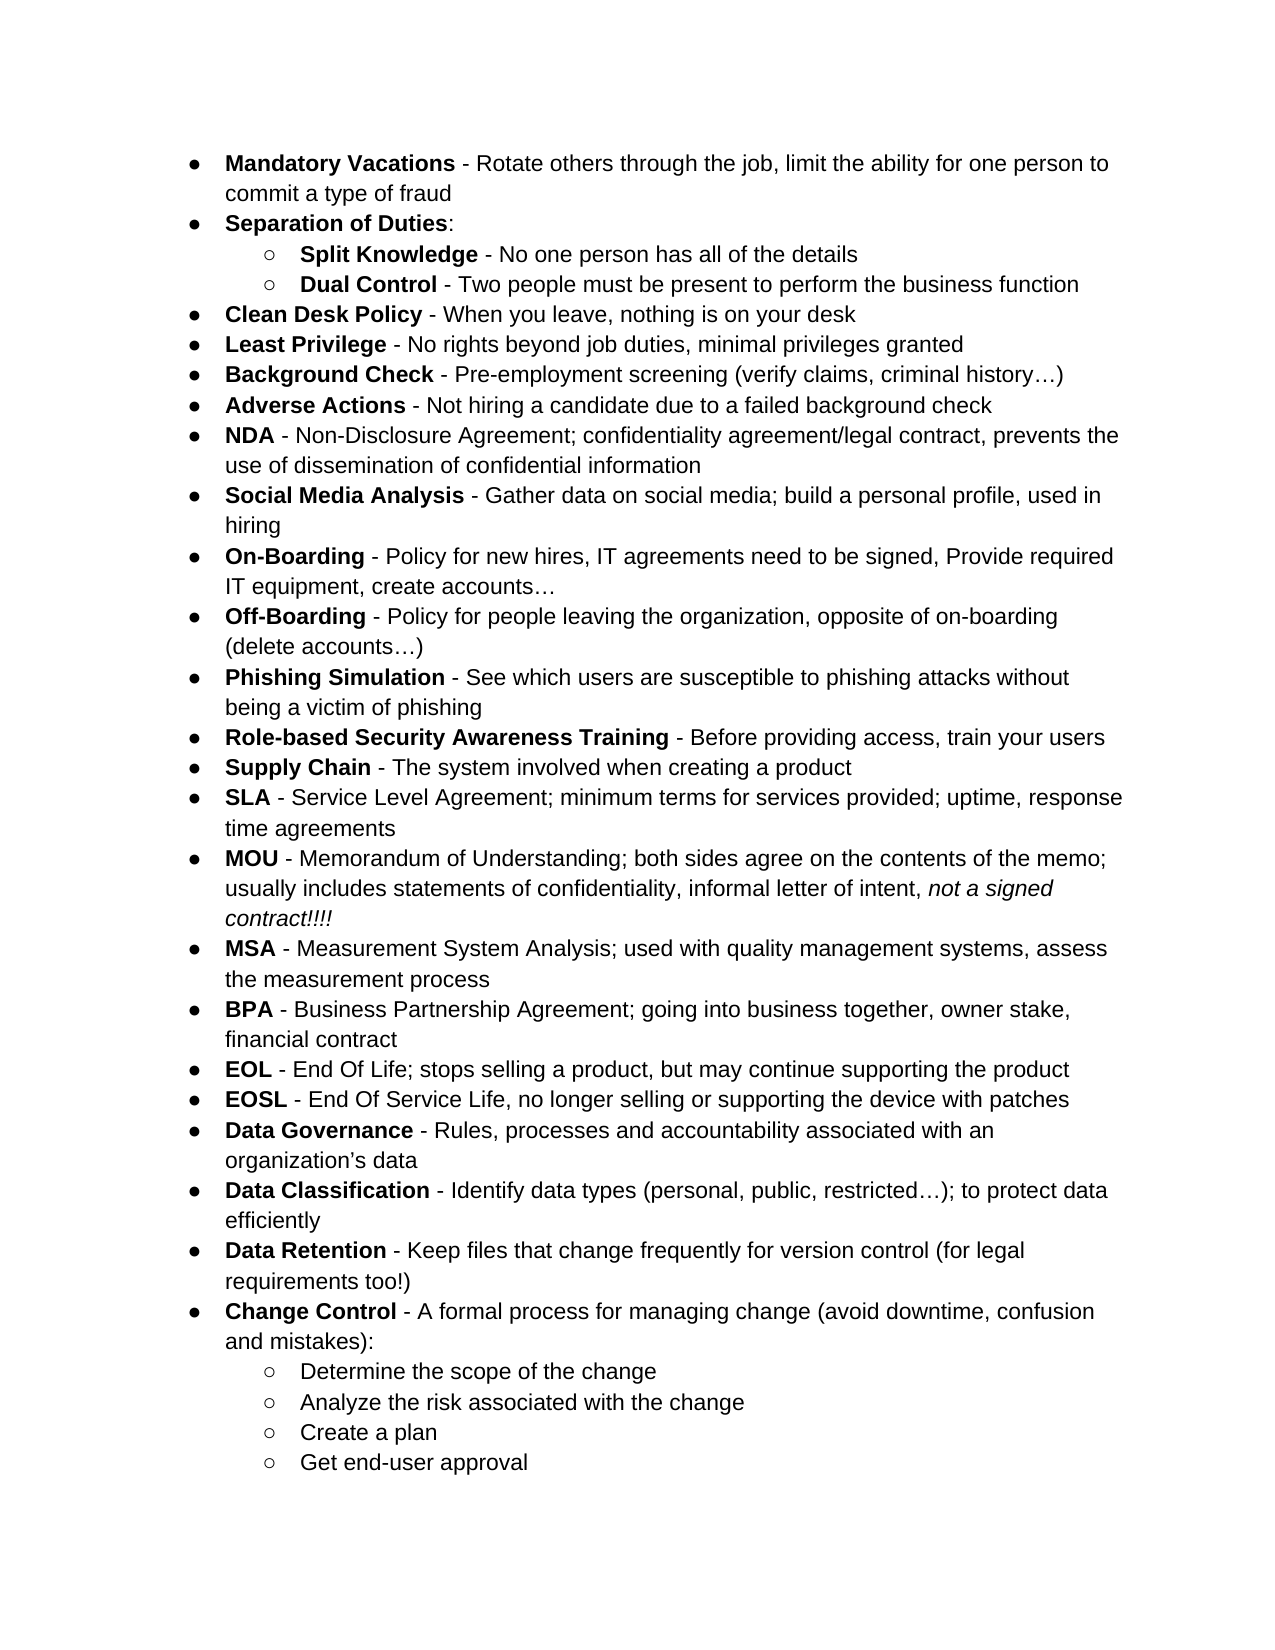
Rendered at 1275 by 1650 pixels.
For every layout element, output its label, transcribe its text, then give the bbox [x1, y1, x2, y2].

list Analyze the risk associated with the change [262, 1388, 1125, 1415]
list Role-based Security Awareness Training - Before providing access, train your users [187, 724, 1125, 750]
list Determine the scope of the change [262, 1358, 1125, 1385]
list MOU - Memorandum of Understanding; both sides agree on the contents of the memo; usually includes statements of confidentiality, informal letter of intent, not a signed contract!!!! [187, 845, 1125, 932]
list NDA - Non-Disclosure Agreement; confidentiality agreement/legal contract, prevents the use of dissemination of confidential information [187, 422, 1125, 478]
list Clean Desk Policy - When you leave, nothing is on your desk [187, 301, 1125, 327]
list Separation of Duties: [187, 210, 1125, 237]
list Data Governance - Rules, processes and accountability associated with an organization’s data [187, 1117, 1125, 1173]
list SLA - Service Level Agreement; minimum terms for services provided; uptime, response time agreements [187, 784, 1125, 841]
list BPA - Business Partnership Agreement; going into business together, owner stake, financial contract [187, 996, 1125, 1052]
list Create a plan [262, 1419, 1125, 1445]
list EOSL - End Of Service Life, no longer selling or supporting the device with patches [187, 1086, 1125, 1113]
list Get end-user approval [262, 1449, 1125, 1475]
list Data Classification - Identify data types (personal, public, restricted…); to protect data efficiently [187, 1177, 1125, 1234]
list Split Knowledge - No one person has all of the details [262, 241, 1125, 267]
list Supply Chain - The system involved when creating a product [187, 754, 1125, 781]
list Social Media Analysis - Gather data on social media; build a personal profile, used in hiring [187, 482, 1125, 539]
list Background Check - Pre-employment screening (verify claims, criminal history…) [187, 361, 1125, 388]
list On-Boarding - Policy for new hires, IT agreements need to be signed, Provide required IT equipment, create accounts… [187, 543, 1125, 599]
list MSA - Measurement System Analysis; used with quality management systems, assess the measurement process [187, 935, 1125, 992]
list Mandatory Vacations - Rotate others through the job, limit the ability for one person to commit a type of fraud [187, 150, 1125, 207]
list Dual Control - Two people must be present to perform the business function [262, 271, 1125, 297]
list Adverse Actions - Not hiring a candidate due to a failed background check [187, 392, 1125, 418]
list Phishing Simulation - See which users are susceptible to phishing attacks without being a victim of phishing [187, 663, 1125, 720]
list EOL - End Of Life; stops selling a product, but may continue supporting the product [187, 1056, 1125, 1083]
list Least Privilege - No rights beyond job duties, minimal privileges granted [187, 331, 1125, 358]
list Change Control - A formal process for managing change (avoid downtime, confusion and mistakes): [187, 1298, 1125, 1354]
list Data Retention - Keep files that change frequently for version control (for legal requirements too!) [187, 1237, 1125, 1294]
list Off-Boarding - Policy for people leaving the organization, opposite of on-boarding (delete accounts…) [187, 603, 1125, 660]
